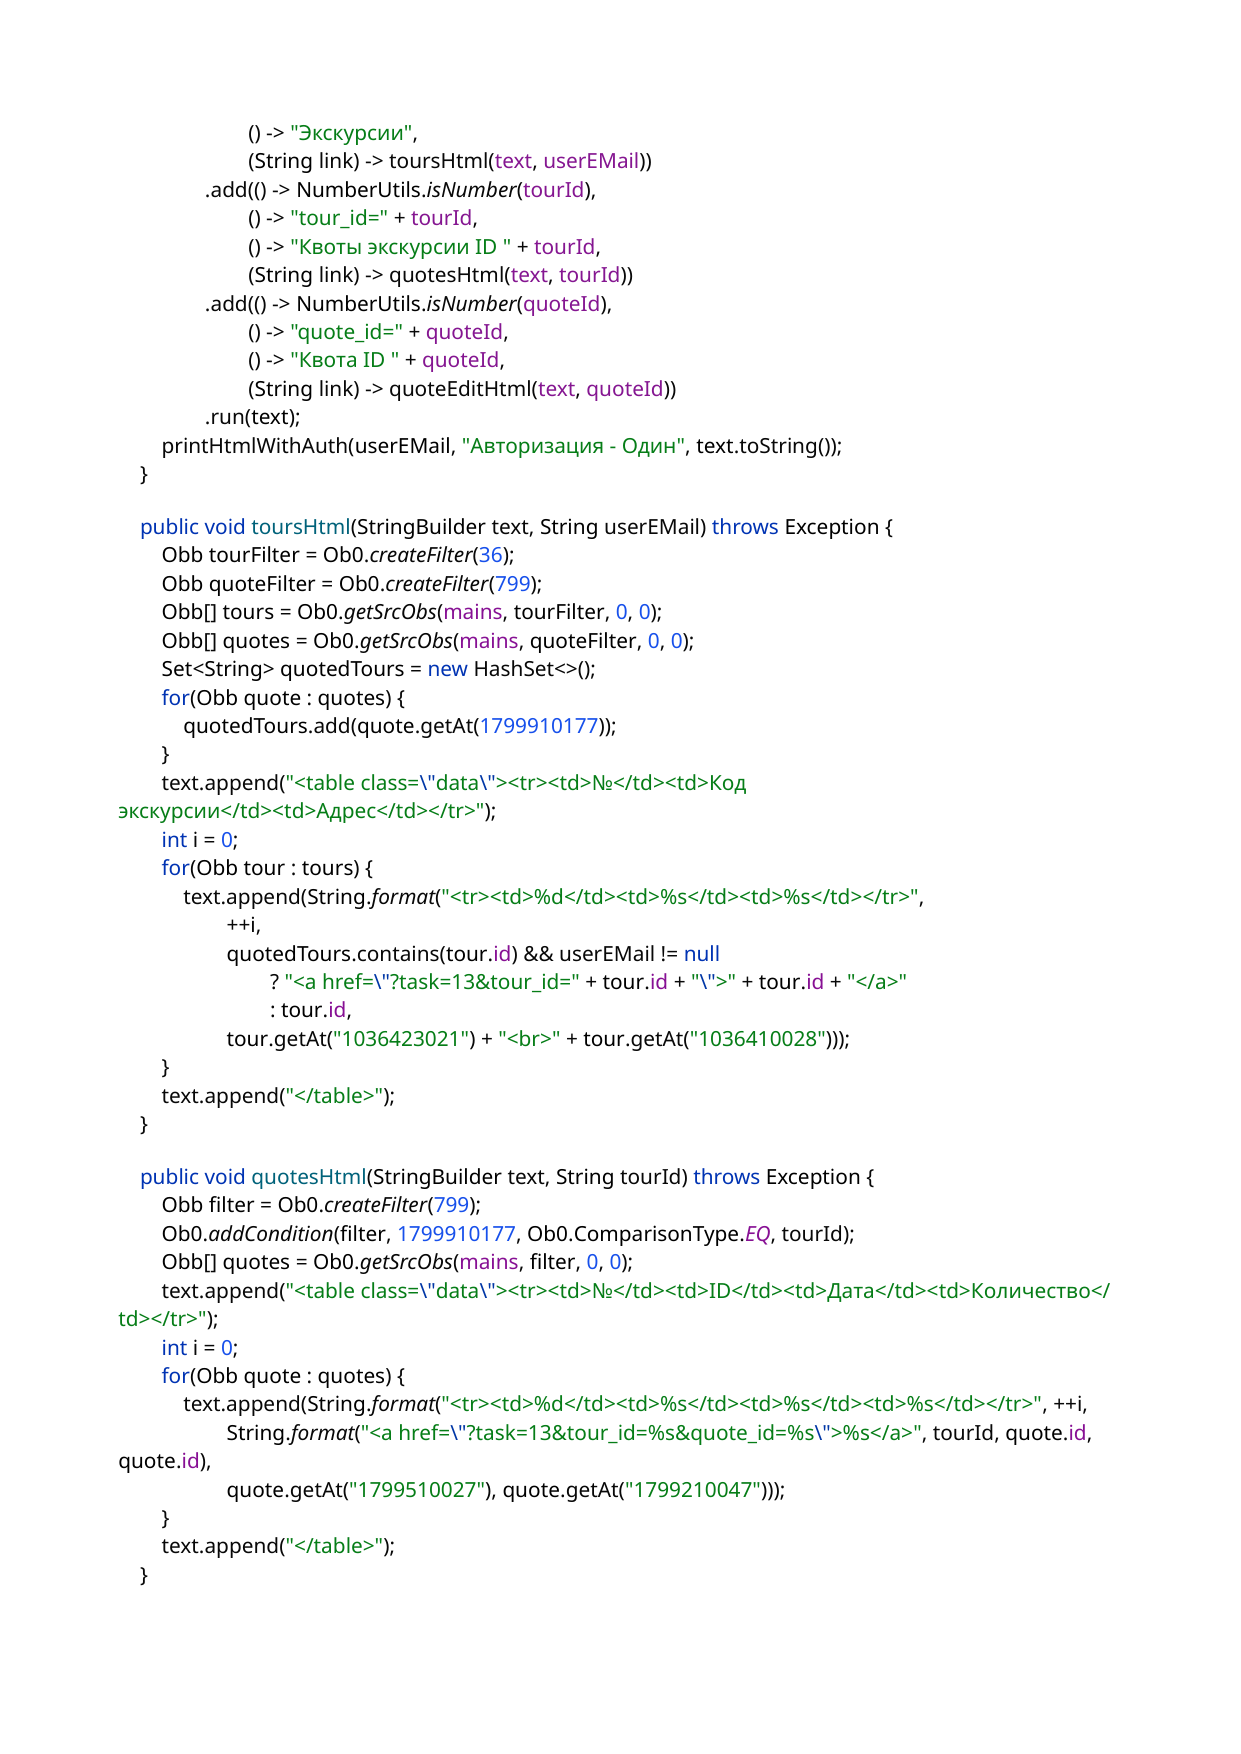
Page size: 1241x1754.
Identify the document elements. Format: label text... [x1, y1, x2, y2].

text () -> "Экскурсии", (String link) -> toursHtml(text, userEMail)) .add(() -> NumberUtils.isNumber(tourId), () -> "tour_id=" + tourId, () -> "Квоты экскурсии ID " + tourId, (String link) -> quotesHtml(text, tourId)) .add(() -> NumberUtils.isNumber(quoteId), () -> "quote_id=" + quoteId, () -> "Квота ID " + quoteId, (String link) -> quoteEditHtml(text, quoteId)) .run(text); printHtmlWithAuth(userEMail, "Авторизация - Один", text.toString()); } public void toursHtml(StringBuilder text, String userEMail) throws Exception { Obb tourFilter = Ob0.createFilter(36); Obb quoteFilter = Ob0.createFilter(799); Obb[] tours = Ob0.getSrcObs(mains, tourFilter, 0, 0); Obb[] quotes = Ob0.getSrcObs(mains, quoteFilter, 0, 0); Set<String> quotedTours = new HashSet<>(); for(Obb quote : quotes) { quotedTours.add(quote.getAt(1799910177)); } text.append("<table class=\"data\"><tr><td>№</td><td>Код экскурсии</td><td>Адрес</td></tr>"); int i = 0; for(Obb tour : tours) { text.append(String.format("<tr><td>%d</td><td>%s</td><td>%s</td></tr>", ++i, quotedTours.contains(tour.id) && userEMail != null ? "<a href=\"?task=13&tour_id=" + tour.id + "\">" + tour.id + "</a>" : tour.id, tour.getAt("1036423021") + "<br>" + tour.getAt("1036410028"))); } text.append("</table>"); } public void quotesHtml(StringBuilder text, String tourId) throws Exception { Obb filter = Ob0.createFilter(799); Ob0.addCondition(filter, 1799910177, Ob0.ComparisonType.EQ, tourId); Obb[] quotes = Ob0.getSrcObs(mains, filter, 0, 0); text.append("<table class=\"data\"><tr><td>№</td><td>ID</td><td>Дата</td><td>Количество</td></tr>"); int i = 0; for(Obb quote : quotes) { text.append(String.format("<tr><td>%d</td><td>%s</td><td>%s</td><td>%s</td></tr>", ++i, String.format("<a href=\"?task=13&tour_id=%s&quote_id=%s\">%s</a>", tourId, quote.id, quote.id), quote.getAt("1799510027"), quote.getAt("1799210047"))); } text.append("</table>"); } [118, 118, 1122, 1613]
